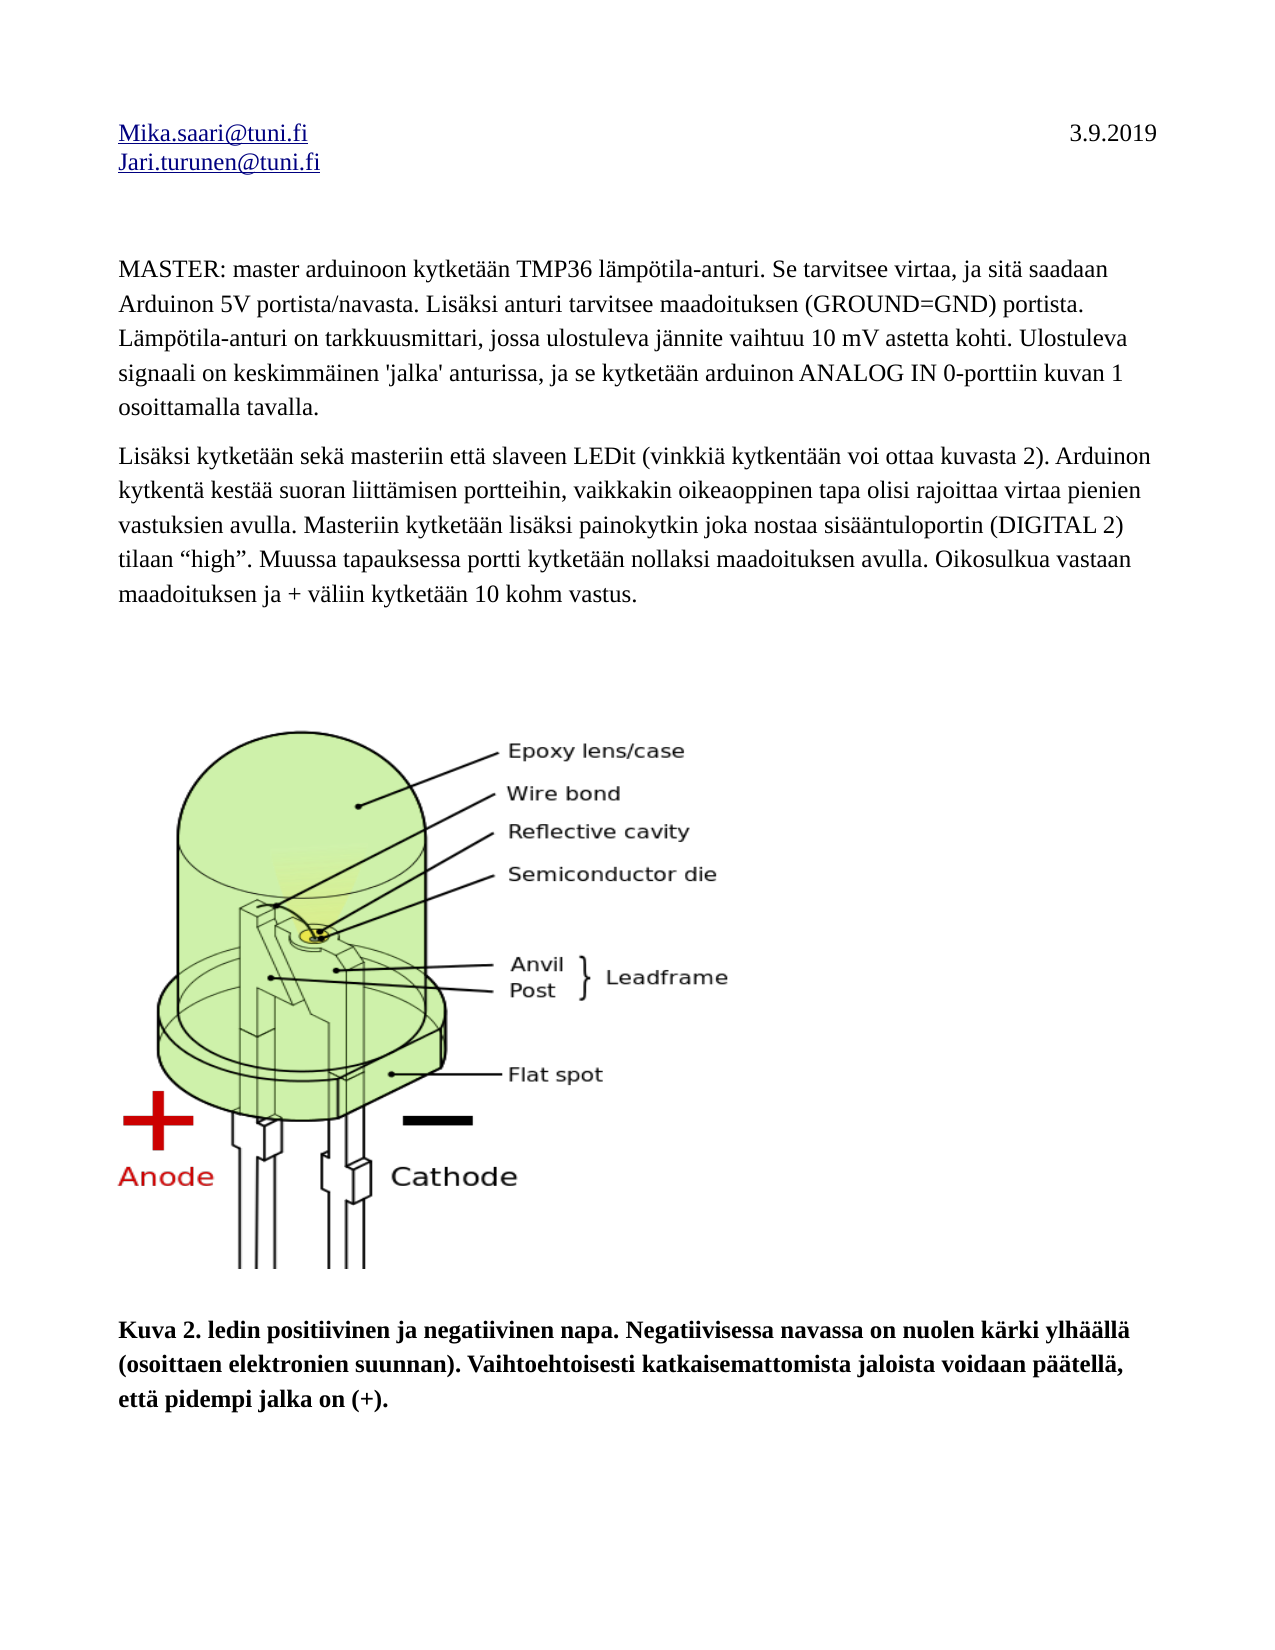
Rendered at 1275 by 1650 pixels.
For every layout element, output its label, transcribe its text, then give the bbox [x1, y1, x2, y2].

text MASTER: master arduinoon kytketään TMP36 lämpötila-anturi. Se tarvitsee virtaa, ja sitä saadaan Arduinon 5V portista/navasta. Lisäksi anturi tarvitsee maadoituksen (GROUND=GND) portista. Lämpötila-anturi on tarkkuusmittari, jossa ulostuleva jännite vaihtuu 10 mV astetta kohti. Ulostuleva signaali on keskimmäinen 'jalka' anturissa, ja se kytketään arduinon ANALOG IN 0-porttiin kuvan 1 osoittamalla tavalla. [118, 254, 1157, 421]
text Lisäksi kytketään sekä masteriin että slaveen LEDit (vinkkiä kytkentään voi ottaa kuvasta 2). Arduinon kytkentä kestää suoran liittämisen portteihin, vaikkakin oikeaoppinen tapa olisi rajoittaa virtaa pienien vastuksien avulla. Masteriin kytketään lisäksi painokytkin joka nostaa sisääntuloportin (DIGITAL 2) tilaan “high”. Muussa tapauksessa portti kytketään nollaksi maadoituksen avulla. Oikosulkua vastaan maadoituksen ja + väliin kytketään 10 kohm vastus. [118, 441, 1157, 608]
picture [111, 676, 740, 1269]
text Kuva 2. ledin positiivinen ja negatiivinen napa. Negatiivisessa navassa on nuolen kärki ylhäällä (osoittaen elektronien suunnan). Vaihtoehtoisesti katkaisemattomista jaloista voidaan päätellä, että pidempi jalka on (+). [118, 1315, 1157, 1413]
